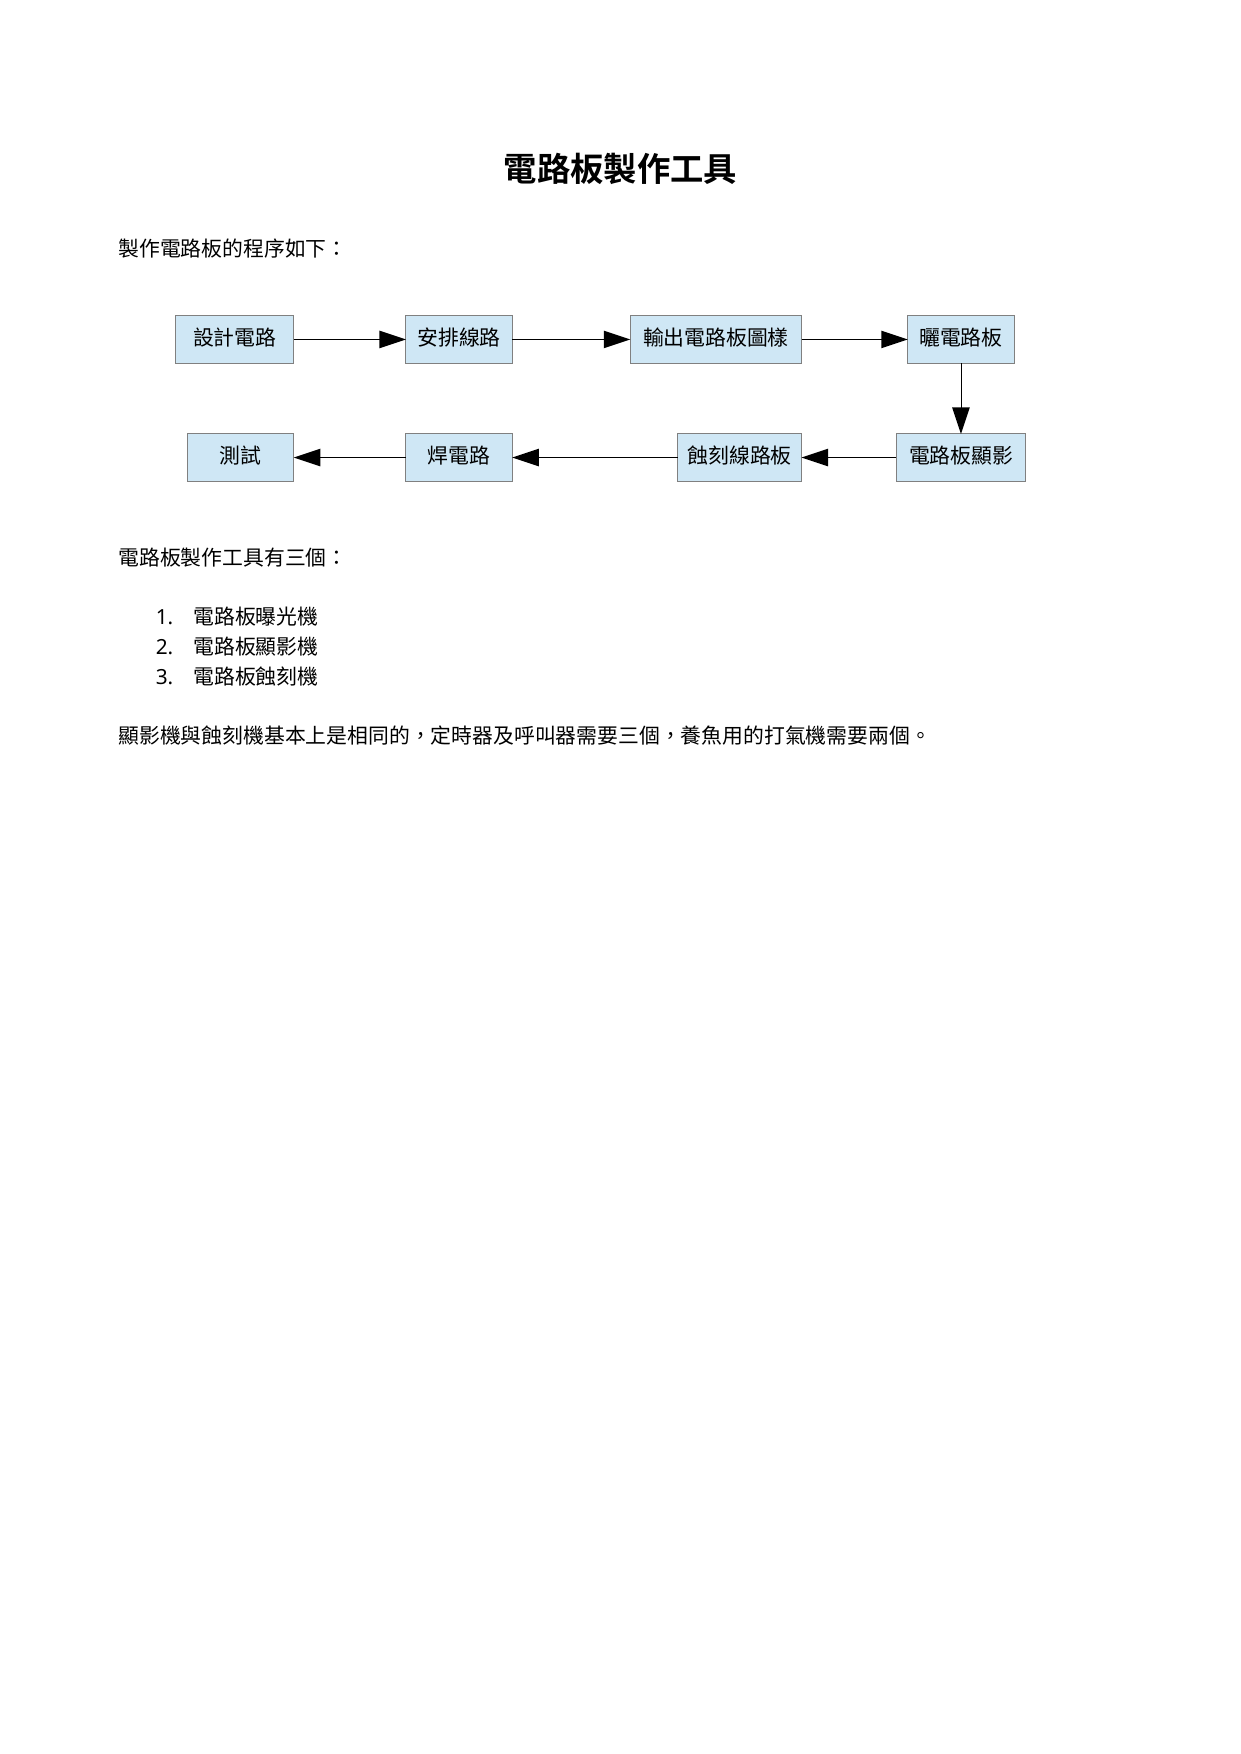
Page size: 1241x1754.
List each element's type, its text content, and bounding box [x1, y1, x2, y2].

subtitle 電路板製作工具 [118, 143, 1122, 191]
text 製作電路板的程序如下： [118, 232, 1122, 262]
text 顯影機與蝕刻機基本上是相同的，定時器及呼叫器需要三個，養魚用的打氣機需要兩個。 [118, 719, 1122, 749]
text 電路板製作工具有三個： [118, 541, 1122, 572]
list 電路板蝕刻機 [156, 661, 1122, 691]
list 電路板曝光機 [156, 600, 1122, 630]
list 電路板顯影機 [156, 630, 1122, 661]
